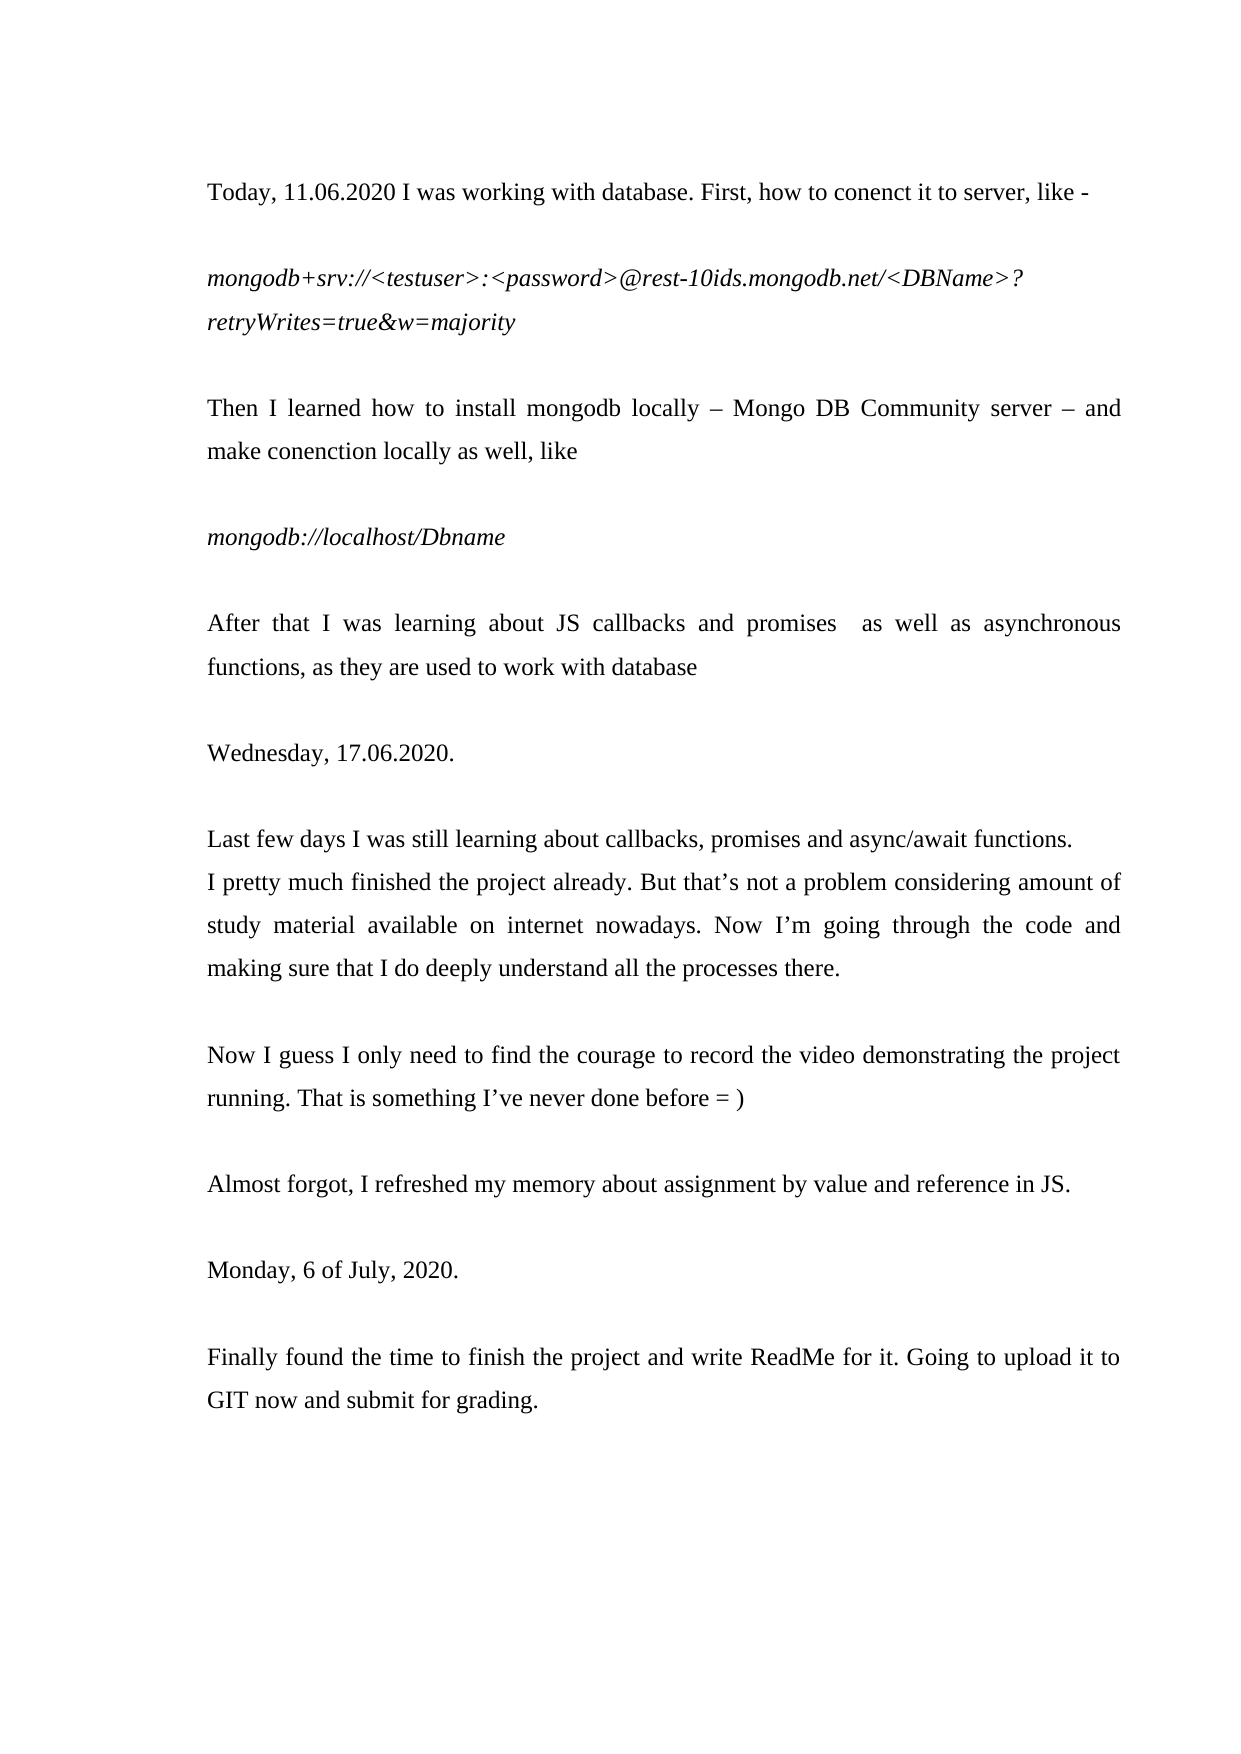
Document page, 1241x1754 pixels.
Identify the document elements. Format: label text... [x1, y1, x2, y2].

text Monday, 6 of July, 2020. [207, 1255, 1122, 1284]
text Now I guess I only need to find the courage to record the video demonstrating the project running. That is something I’ve never done before = ) [207, 1040, 1122, 1112]
text mongodb://localhost/Dbname [207, 522, 1122, 551]
text Almost forgot, I refreshed my memory about assignment by value and reference in JS. [207, 1169, 1122, 1198]
text After that I was learning about JS callbacks and promises as well as asynchronous functions, as they are used to work with database [207, 608, 1122, 680]
text Finally found the time to finish the project and write ReadMe for it. Going to upload it to GIT now and submit for grading. [207, 1342, 1122, 1413]
text Last few days I was still learning about callbacks, promises and async/await functions. [207, 824, 1122, 853]
text mongodb+srv://<testuser>:<password>@rest-10ids.mongodb.net/<DBName>?retryWrites=true&w=majority [207, 263, 1122, 335]
text Wednesday, 17.06.2020. [207, 738, 1122, 767]
text Today, 11.06.2020 I was working with database. First, how to conenct it to server, like - [207, 177, 1122, 206]
text I pretty much finished the project already. But that’s not a problem considering amount of study material available on internet nowadays. Now I’m going through the code and making sure that I do deeply understand all the processes there. [207, 867, 1122, 982]
text Then I learned how to install mongodb locally – Mongo DB Community server – and make conenction locally as well, like [207, 393, 1122, 465]
